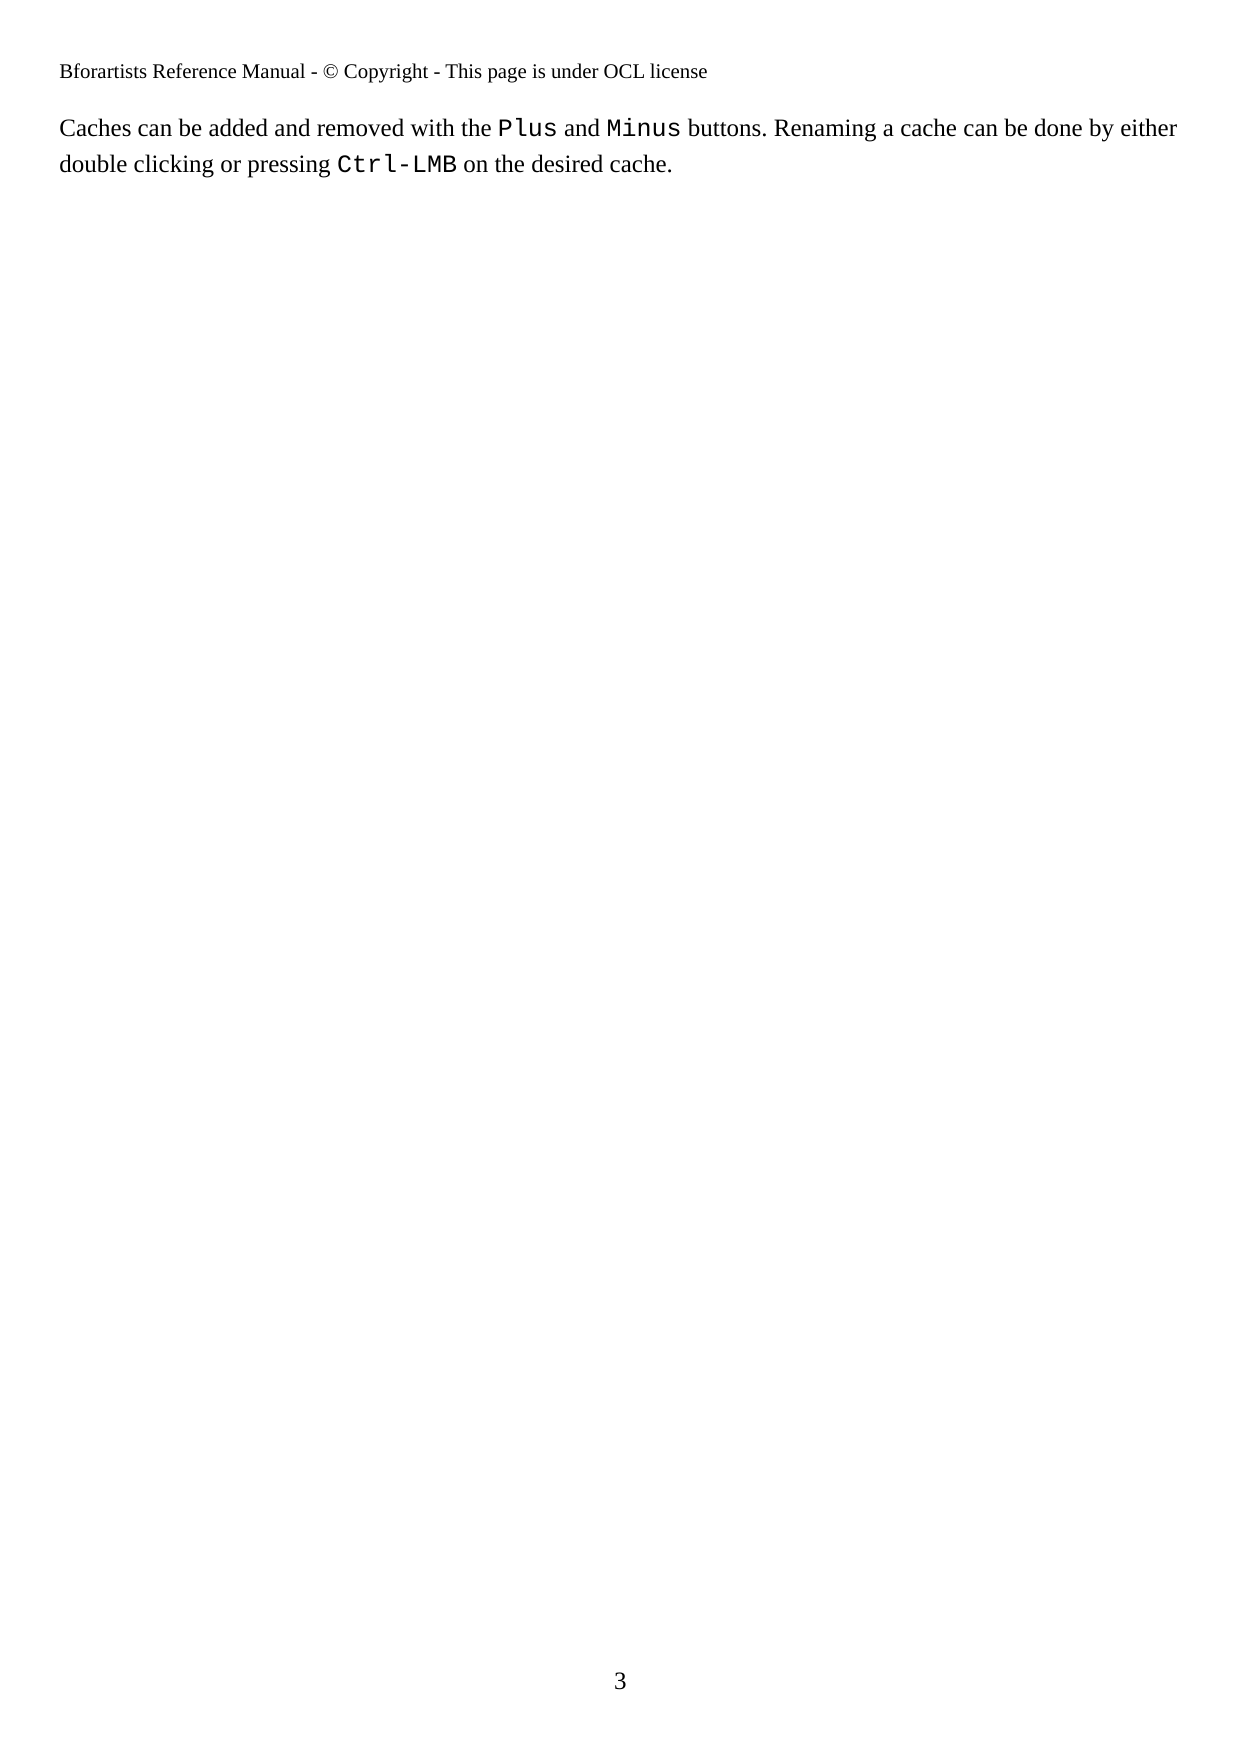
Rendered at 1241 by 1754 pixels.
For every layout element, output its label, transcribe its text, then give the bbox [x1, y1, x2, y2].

text Caches can be added and removed with the Plus and Minus buttons. Renaming a cache can be done by either double clicking or pressing Ctrl-LMB on the desired cache. [59, 113, 1181, 180]
